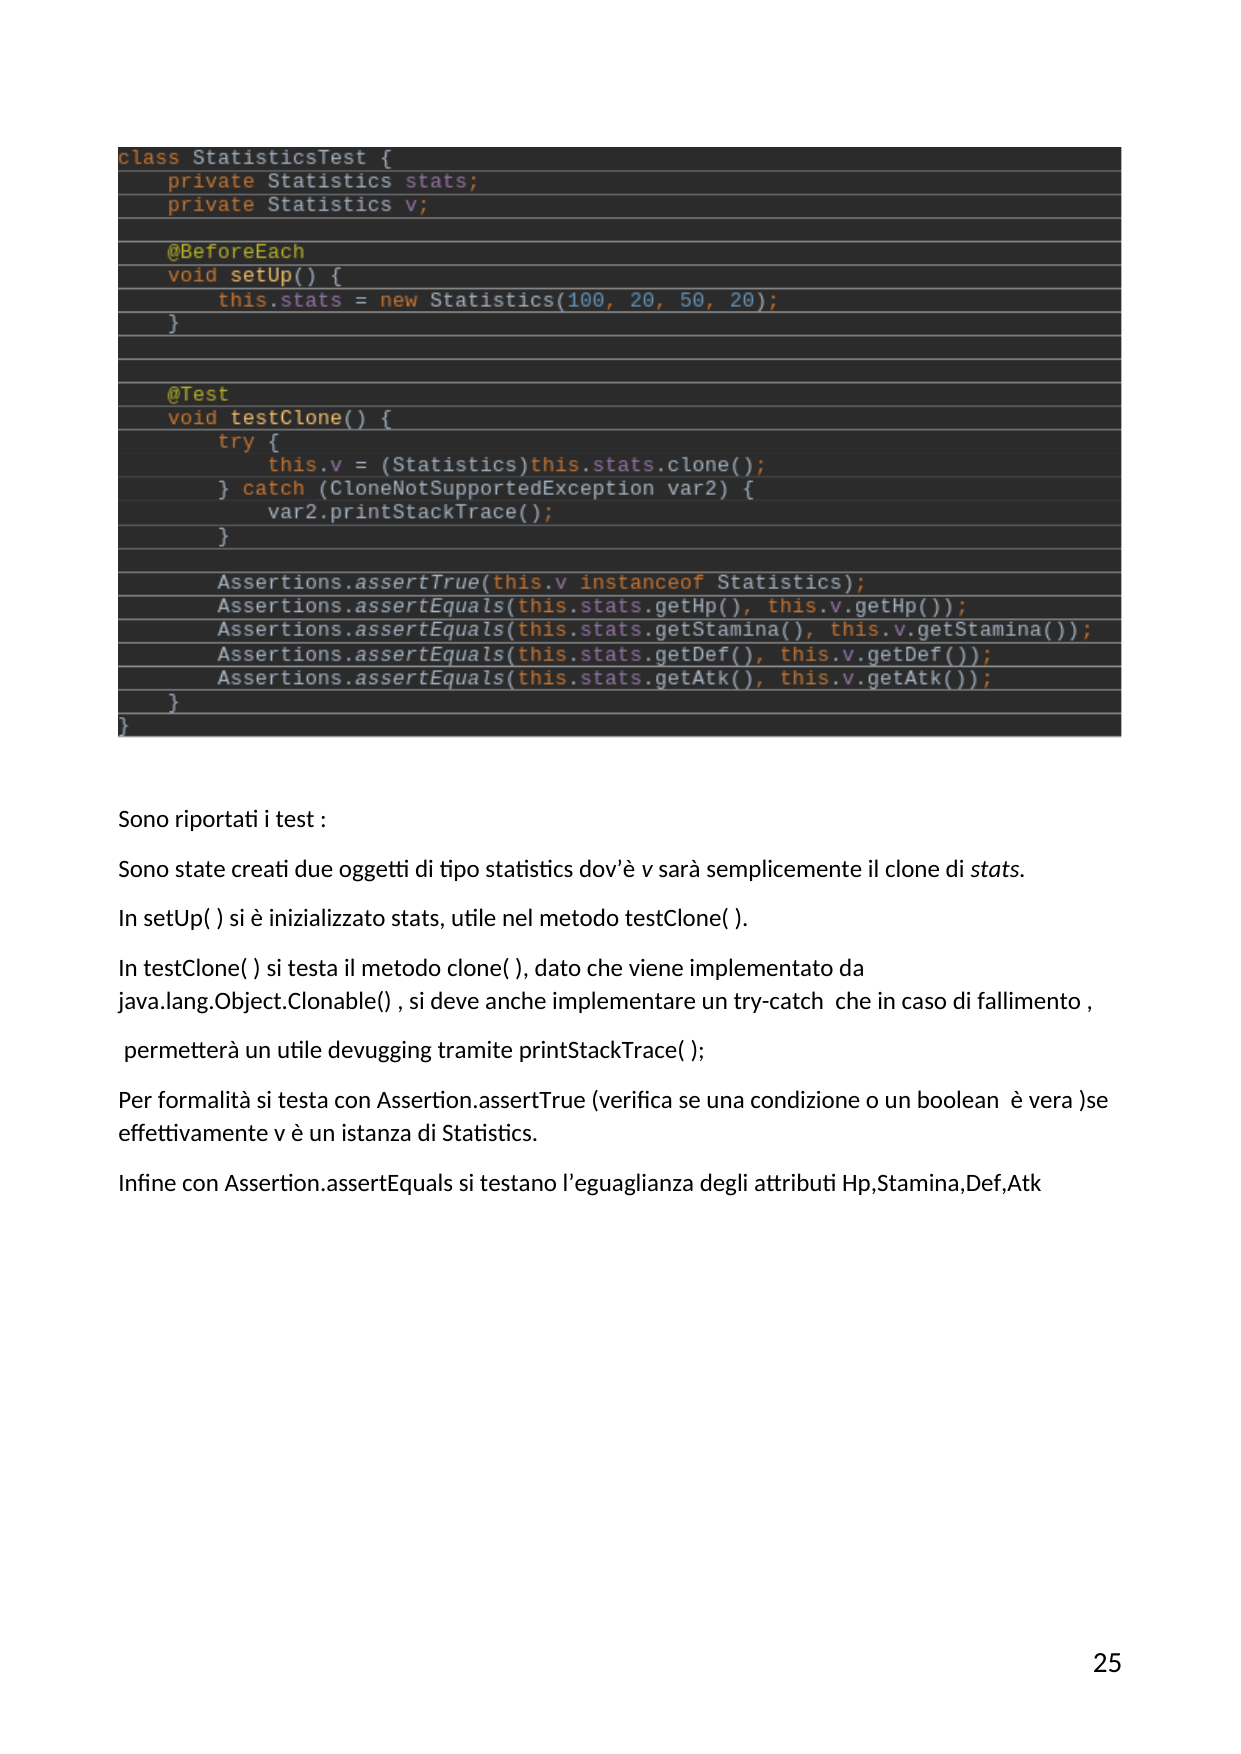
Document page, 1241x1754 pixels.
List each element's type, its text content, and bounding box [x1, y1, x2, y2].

text In testClone( ) si testa il metodo clone( ), dato che viene implementato da java.lang.Object.Clonable() , si deve anche implementare un try-catch che in caso di fallimento , [118, 952, 1122, 1016]
text Infine con Assertion.assertEquals si testano l’eguaglianza degli attributi Hp,Stamina,Def,Atk [118, 1167, 1122, 1197]
text Per formalità si testa con Assertion.assertTrue (verifica se una condizione o un boolean è vera )se effettivamente v è un istanza di Statistics. [118, 1084, 1122, 1148]
text Sono riportati i test : [118, 803, 1122, 834]
text permetterà un utile devugging tramite printStackTrace( ); [118, 1035, 1122, 1065]
text Sono state creati due oggetti di tipo statistics dov’è v sarà semplicemente il clone di stats. [118, 853, 1122, 883]
text In setUp( ) si è inizializzato stats, utile nel metodo testClone( ). [118, 903, 1122, 933]
